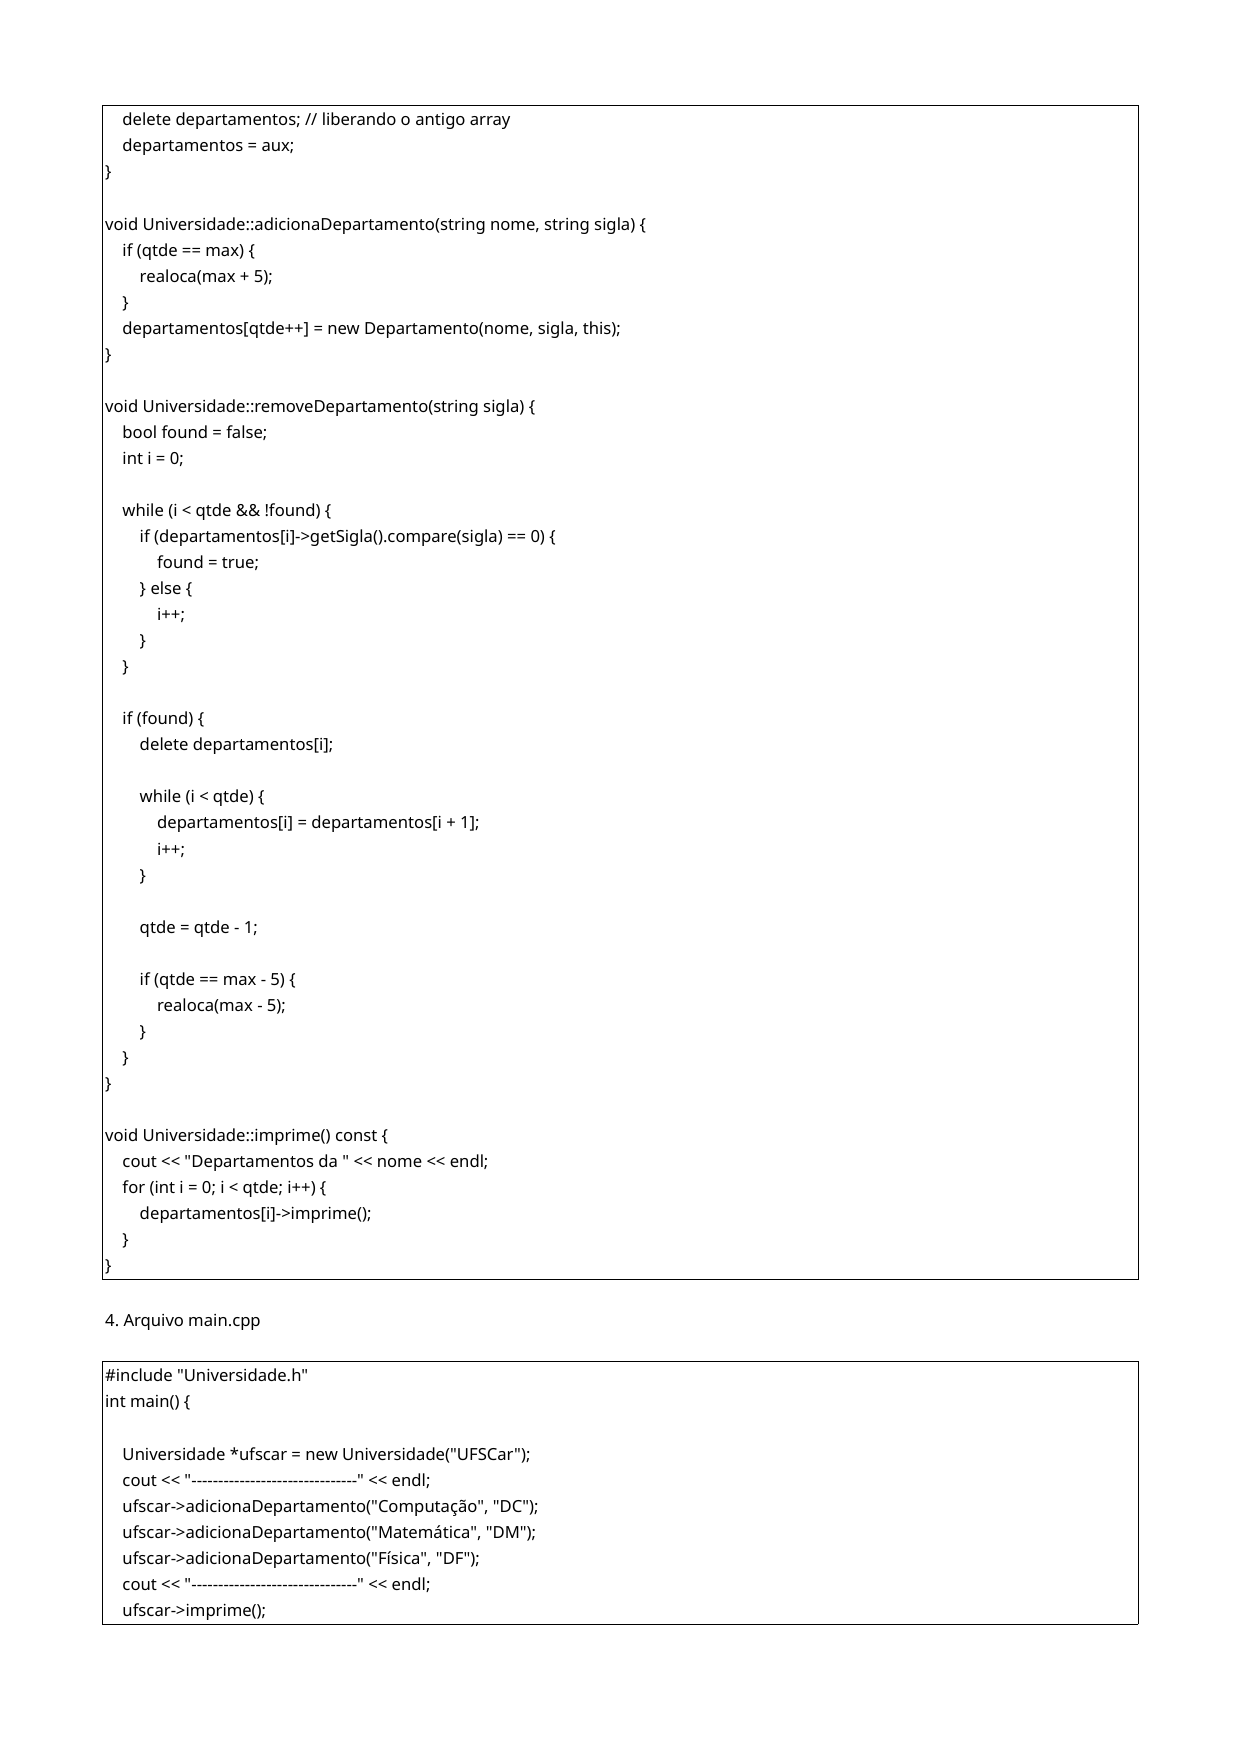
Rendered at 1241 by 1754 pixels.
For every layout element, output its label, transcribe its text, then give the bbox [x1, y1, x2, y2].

text } [103, 1225, 1138, 1251]
text realoca(max - 5); [103, 990, 1138, 1016]
text } [103, 1251, 1138, 1279]
text realoca(max + 5); [103, 261, 1138, 287]
text ufscar->imprime(); [103, 1595, 1138, 1624]
text } [103, 1042, 1138, 1068]
text void Universidade::imprime() const { [103, 1121, 1138, 1146]
text ufscar->adicionaDepartamento("Matemática", "DM"); [103, 1517, 1138, 1543]
text int i = 0; [103, 443, 1138, 469]
text } [103, 652, 1138, 678]
text ufscar->adicionaDepartamento("Física", "DF"); [103, 1543, 1138, 1569]
text found = true; [103, 548, 1138, 573]
text for (int i = 0; i < qtde; i++) { [103, 1173, 1138, 1198]
text cout << "-------------------------------" << endl; [103, 1569, 1138, 1595]
text } else { [103, 574, 1138, 599]
text while (i < qtde && !found) { [103, 496, 1138, 521]
text if (qtde == max - 5) { [103, 964, 1138, 990]
text } [103, 339, 1138, 365]
text if (departamentos[i]->getSigla().compare(sigla) == 0) { [103, 522, 1138, 547]
text if (found) { [103, 704, 1138, 730]
text departamentos[qtde++] = new Departamento(nome, sigla, this); [103, 313, 1138, 339]
text Universidade *ufscar = new Universidade("UFSCar"); [103, 1439, 1138, 1465]
text cout << "-------------------------------" << endl; [103, 1465, 1138, 1491]
text ufscar->adicionaDepartamento("Computação", "DC"); [103, 1491, 1138, 1517]
text if (qtde == max) { [103, 235, 1138, 261]
text departamentos[i] = departamentos[i + 1]; [103, 808, 1138, 834]
text } [103, 287, 1138, 313]
text departamentos = aux; [103, 131, 1138, 157]
text } [103, 157, 1138, 183]
text } [103, 860, 1138, 886]
text void Universidade::removeDepartamento(string sigla) { [103, 391, 1138, 417]
text int main() { [103, 1387, 1138, 1413]
text } [103, 626, 1138, 652]
text i++; [103, 834, 1138, 860]
text delete departamentos[i]; [103, 730, 1138, 756]
text } [103, 1068, 1138, 1094]
text departamentos[i]->imprime(); [103, 1199, 1138, 1224]
text #include "Universidade.h" [103, 1362, 1138, 1387]
text 4. Arquivo main.cpp [105, 1309, 1135, 1332]
text while (i < qtde) { [103, 782, 1138, 808]
text void Universidade::adicionaDepartamento(string nome, string sigla) { [103, 209, 1138, 235]
text i++; [103, 600, 1138, 626]
text bool found = false; [103, 417, 1138, 443]
text cout << "Departamentos da " << nome << endl; [103, 1147, 1138, 1172]
text } [103, 1016, 1138, 1042]
text qtde = qtde - 1; [103, 912, 1138, 938]
text delete departamentos; // liberando o antigo array [103, 106, 1138, 131]
